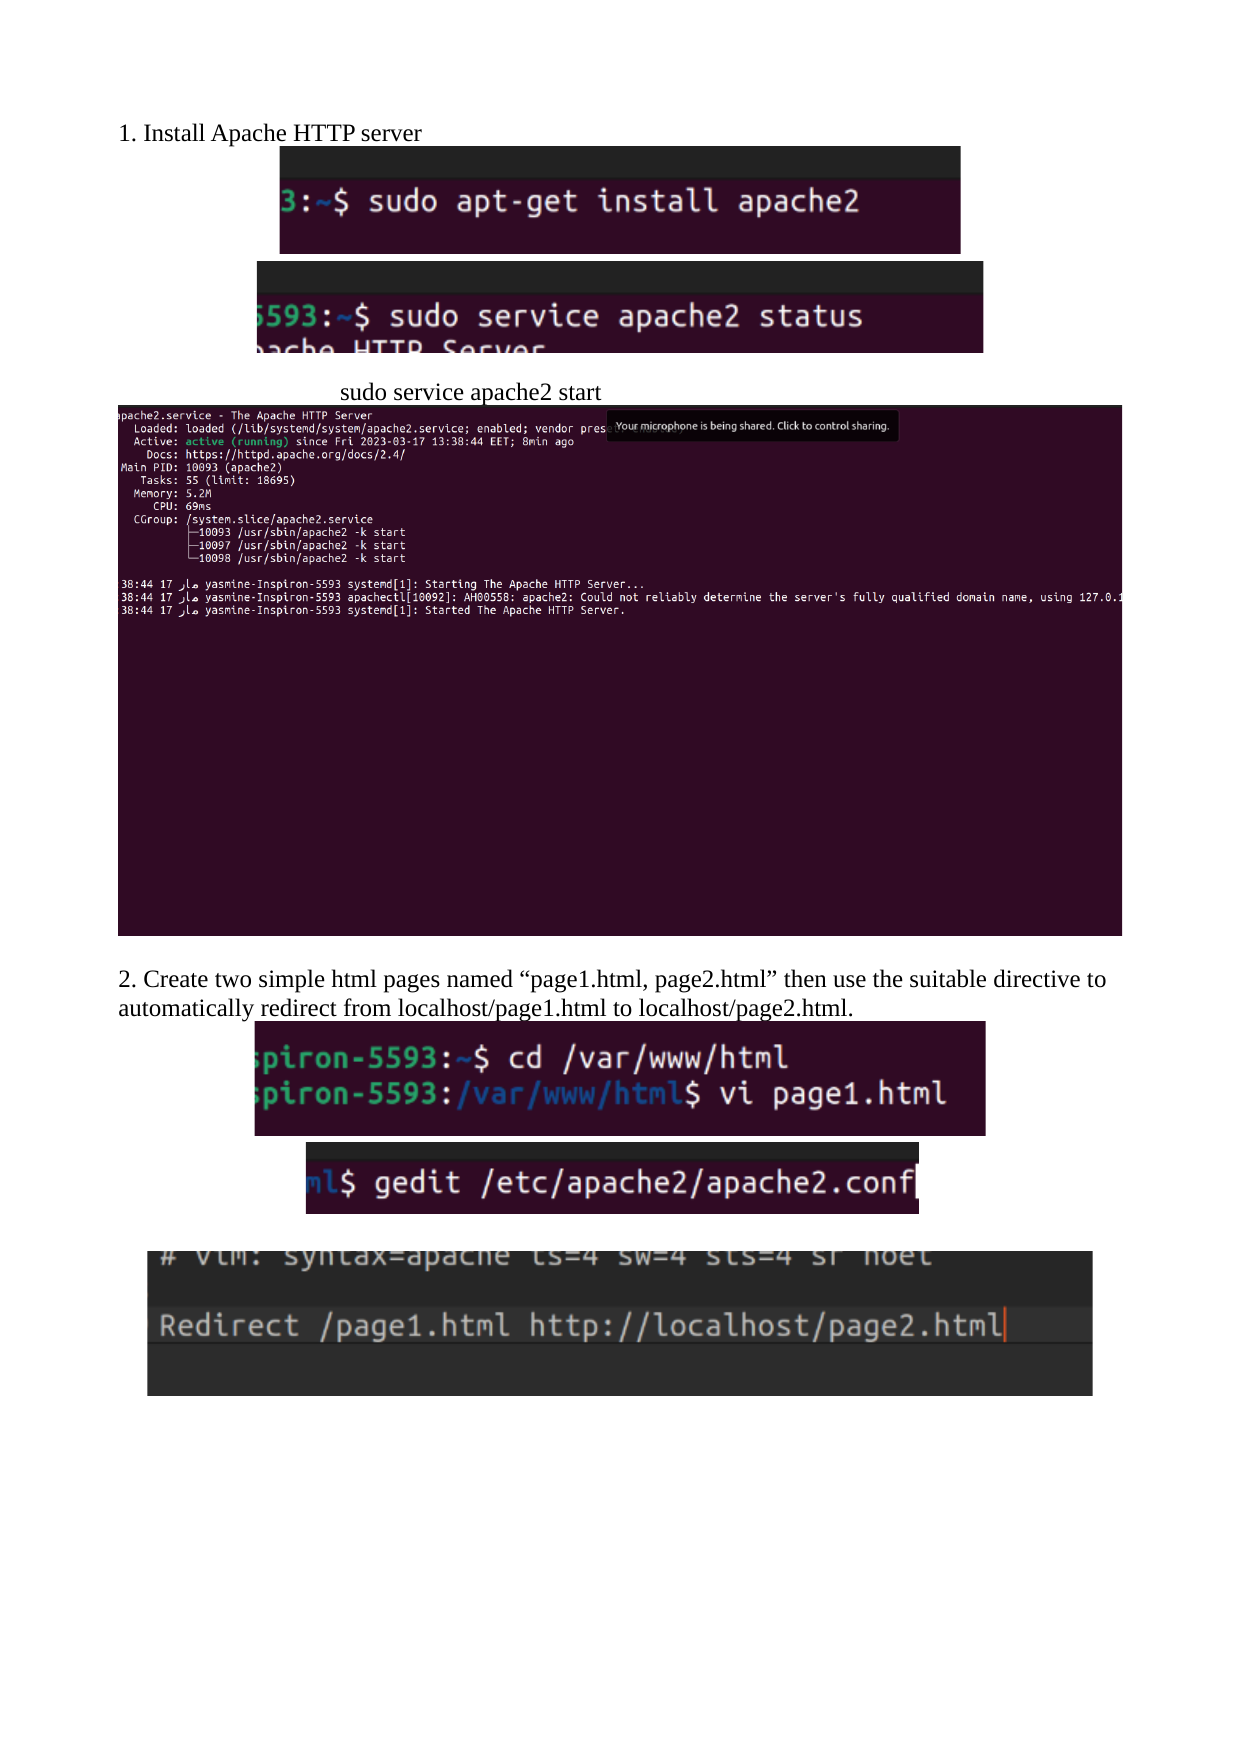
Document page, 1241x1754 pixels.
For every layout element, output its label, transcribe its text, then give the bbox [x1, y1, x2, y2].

picture [256, 261, 984, 353]
picture [118, 405, 1123, 936]
picture [305, 1142, 919, 1214]
picture [147, 1251, 1093, 1396]
text sudo service apache2 start [118, 377, 1122, 405]
text 1. Install Apache HTTP server [118, 118, 1122, 147]
text 2. Create two simple html pages named “page1.html, page2.html” then use the suitable directive to automatically redirect from localhost/page1.html to localhost/page2.html. [118, 964, 1122, 1021]
picture [254, 1021, 986, 1136]
picture [279, 146, 961, 254]
